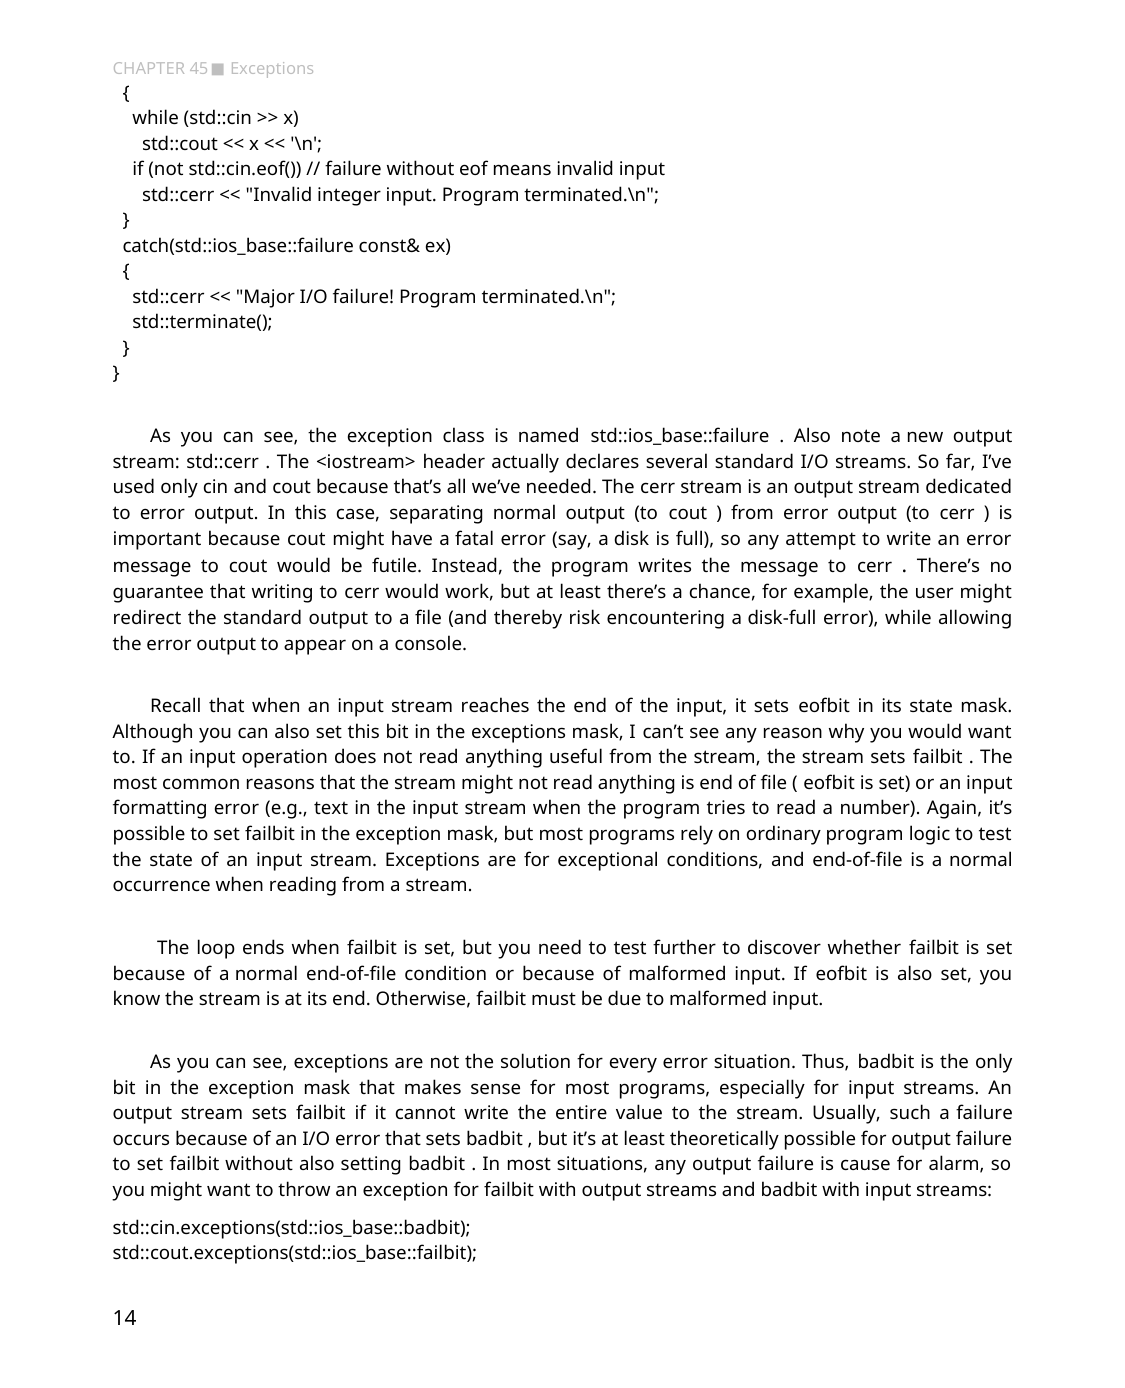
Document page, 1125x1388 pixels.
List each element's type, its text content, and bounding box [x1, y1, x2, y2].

text { [112, 258, 1012, 283]
text std::cerr << "Invalid integer input. Program terminated.\n"; [112, 181, 1012, 207]
text The loop ends when failbit is set, but you need to test further to discover whether failbit is set because of a normal end-of-file condition or because of malformed input. If eofbit is also set, you know the stream is at its end. Otherwise, failbit must be due to malformed input. [112, 934, 1012, 1011]
text } [112, 360, 1012, 385]
text std::cout << x << '\n'; [112, 130, 1012, 156]
text std::terminate(); [112, 309, 1012, 334]
text std::cerr << "Major I/O failure! Program terminated.\n"; [112, 283, 1012, 309]
text As you can see, the exception class is named std::ios_base::failure . Also note a new output stream: std::cerr . The <iostream> header actually declares several standard I/O streams. So far, I’ve used only cin and cout because that’s all we’ve needed. The cerr stream is an output stream dedicated to error output. In this case, separating normal output (to cout ) from error output (to cerr ) is important because cout might have a fatal error (say, a disk is full), so any attempt to write an error message to cout would be futile. Instead, the program writes the message to cerr . There’s no guarantee that writing to cerr would work, but at least there’s a chance, for example, the user might redirect the standard output to a file (and thereby risk encountering a disk-full error), while allowing the error output to appear on a console. [112, 423, 1012, 655]
text } [112, 334, 1012, 360]
text std::cout.exceptions(std::ios_base::failbit); [112, 1240, 1012, 1265]
text if (not std::cin.eof()) // failure without eof means invalid input [112, 156, 1012, 181]
text { [112, 79, 1012, 104]
text As you can see, exceptions are not the solution for every error situation. Thus, badbit is the only bit in the exception mask that makes sense for most programs, especially for input streams. An output stream sets failbit if it cannot write the entire value to the stream. Usually, such a failure occurs because of an I/O error that sets badbit , but it’s at least theoretically possible for output failure to set failbit without also setting badbit . In most situations, any output failure is cause for alarm, so you might want to throw an exception for failbit with output streams and badbit with input streams: [112, 1048, 1012, 1202]
text Recall that when an input stream reaches the end of the input, it sets eofbit in its state mask. Although you can also set this bit in the exceptions mask, I can’t see any reason why you would want to. If an input operation does not read anything useful from the stream, the stream sets failbit . The most common reasons that the stream might not read anything is end of file ( eofbit is set) or an input formatting error (e.g., text in the input stream when the program tries to read a number). Again, it’s possible to set failbit in the exception mask, but most programs rely on ordinary program logic to test the state of an input stream. Exceptions are for exceptional conditions, and end-of-file is a normal occurrence when reading from a stream. [112, 693, 1012, 897]
text catch(std::ios_base::failure const& ex) [112, 232, 1012, 258]
text while (std::cin >> x) [112, 104, 1012, 130]
text } [112, 207, 1012, 232]
text std::cin.exceptions(std::ios_base::badbit); [112, 1214, 1012, 1240]
